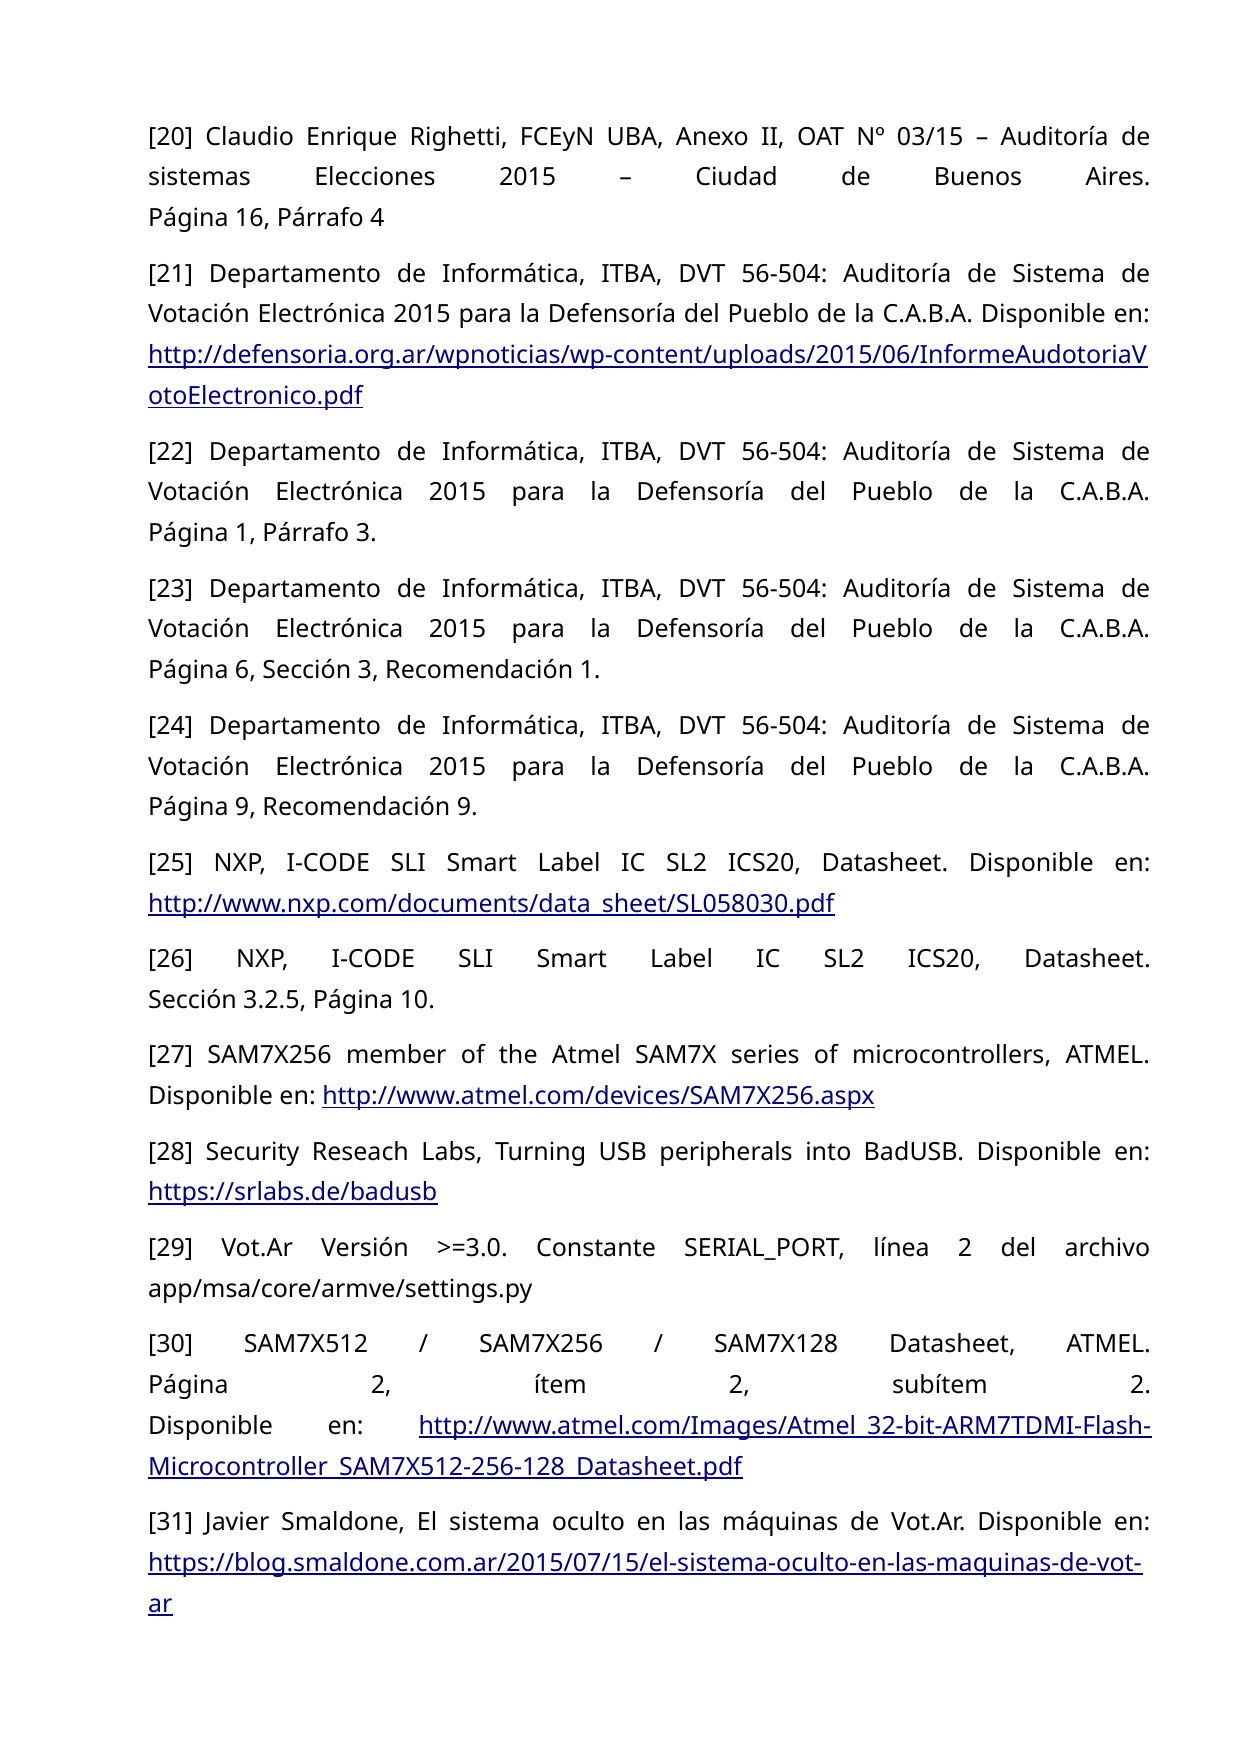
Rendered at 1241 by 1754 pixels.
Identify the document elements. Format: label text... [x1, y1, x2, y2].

text [31] Javier Smaldone, El sistema oculto en las máquinas de Vot.Ar. Disponible en: https://blog.smaldone.com.ar/2015/07/15/el-sistema-oculto-en-las-maquinas-de-vot-ar [148, 1503, 1151, 1619]
text [25] NXP, I-CODE SLI Smart Label IC SL2 ICS20, Datasheet. Disponible en: http://www.nxp.com/documents/data_sheet/SL058030.pdf [148, 844, 1151, 919]
text [22] Departamento de Informática, ITBA, DVT 56-504: Auditoría de Sistema de Votación Electrónica 2015 para la Defensoría del Pueblo de la C.A.B.A. Página 1, Párrafo 3. [148, 433, 1151, 549]
text [29] Vot.Ar Versión >=3.0. Constante SERIAL_PORT, línea 2 del archivo app/msa/core/armve/settings.py [148, 1229, 1151, 1304]
text [23] Departamento de Informática, ITBA, DVT 56-504: Auditoría de Sistema de Votación Electrónica 2015 para la Defensoría del Pueblo de la C.A.B.A. Página 6, Sección 3, Recomendación 1. [148, 570, 1151, 686]
text [30] SAM7X512 / SAM7X256 / SAM7X128 Datasheet, ATMEL. Página 2, ítem 2, subítem 2. Disponible en: http://www.atmel.com/Images/Atmel_32-bit-ARM7TDMI-Flash-Microcontroller_SAM7X512-256-128_Datasheet.pdf [148, 1326, 1151, 1482]
text [24] Departamento de Informática, ITBA, DVT 56-504: Auditoría de Sistema de Votación Electrónica 2015 para la Defensoría del Pueblo de la C.A.B.A. Página 9, Recomendación 9. [148, 707, 1151, 823]
text [21] Departamento de Informática, ITBA, DVT 56-504: Auditoría de Sistema de Votación Electrónica 2015 para la Defensoría del Pueblo de la C.A.B.A. Disponible en: http://defensoria.org.ar/wpnoticias/wp-content/uploads/2015/06/InformeAudotoriaVotoElectronico.pdf [148, 255, 1151, 412]
text [28] Security Reseach Labs, Turning USB peripherals into BadUSB. Disponible en: https://srlabs.de/badusb [148, 1133, 1151, 1208]
text [20] Claudio Enrique Righetti, FCEyN UBA, Anexo II, OAT Nº 03/15 – Auditoría de sistemas Elecciones 2015 – Ciudad de Buenos Aires. Página 16, Párrafo 4 [148, 118, 1151, 234]
text [26] NXP, I-CODE SLI Smart Label IC SL2 ICS20, Datasheet. Sección 3.2.5, Página 10. [148, 941, 1151, 1016]
text [27] SAM7X256 member of the Atmel SAM7X series of microcontrollers, ATMEL. Disponible en: http://www.atmel.com/devices/SAM7X256.aspx [148, 1037, 1151, 1112]
